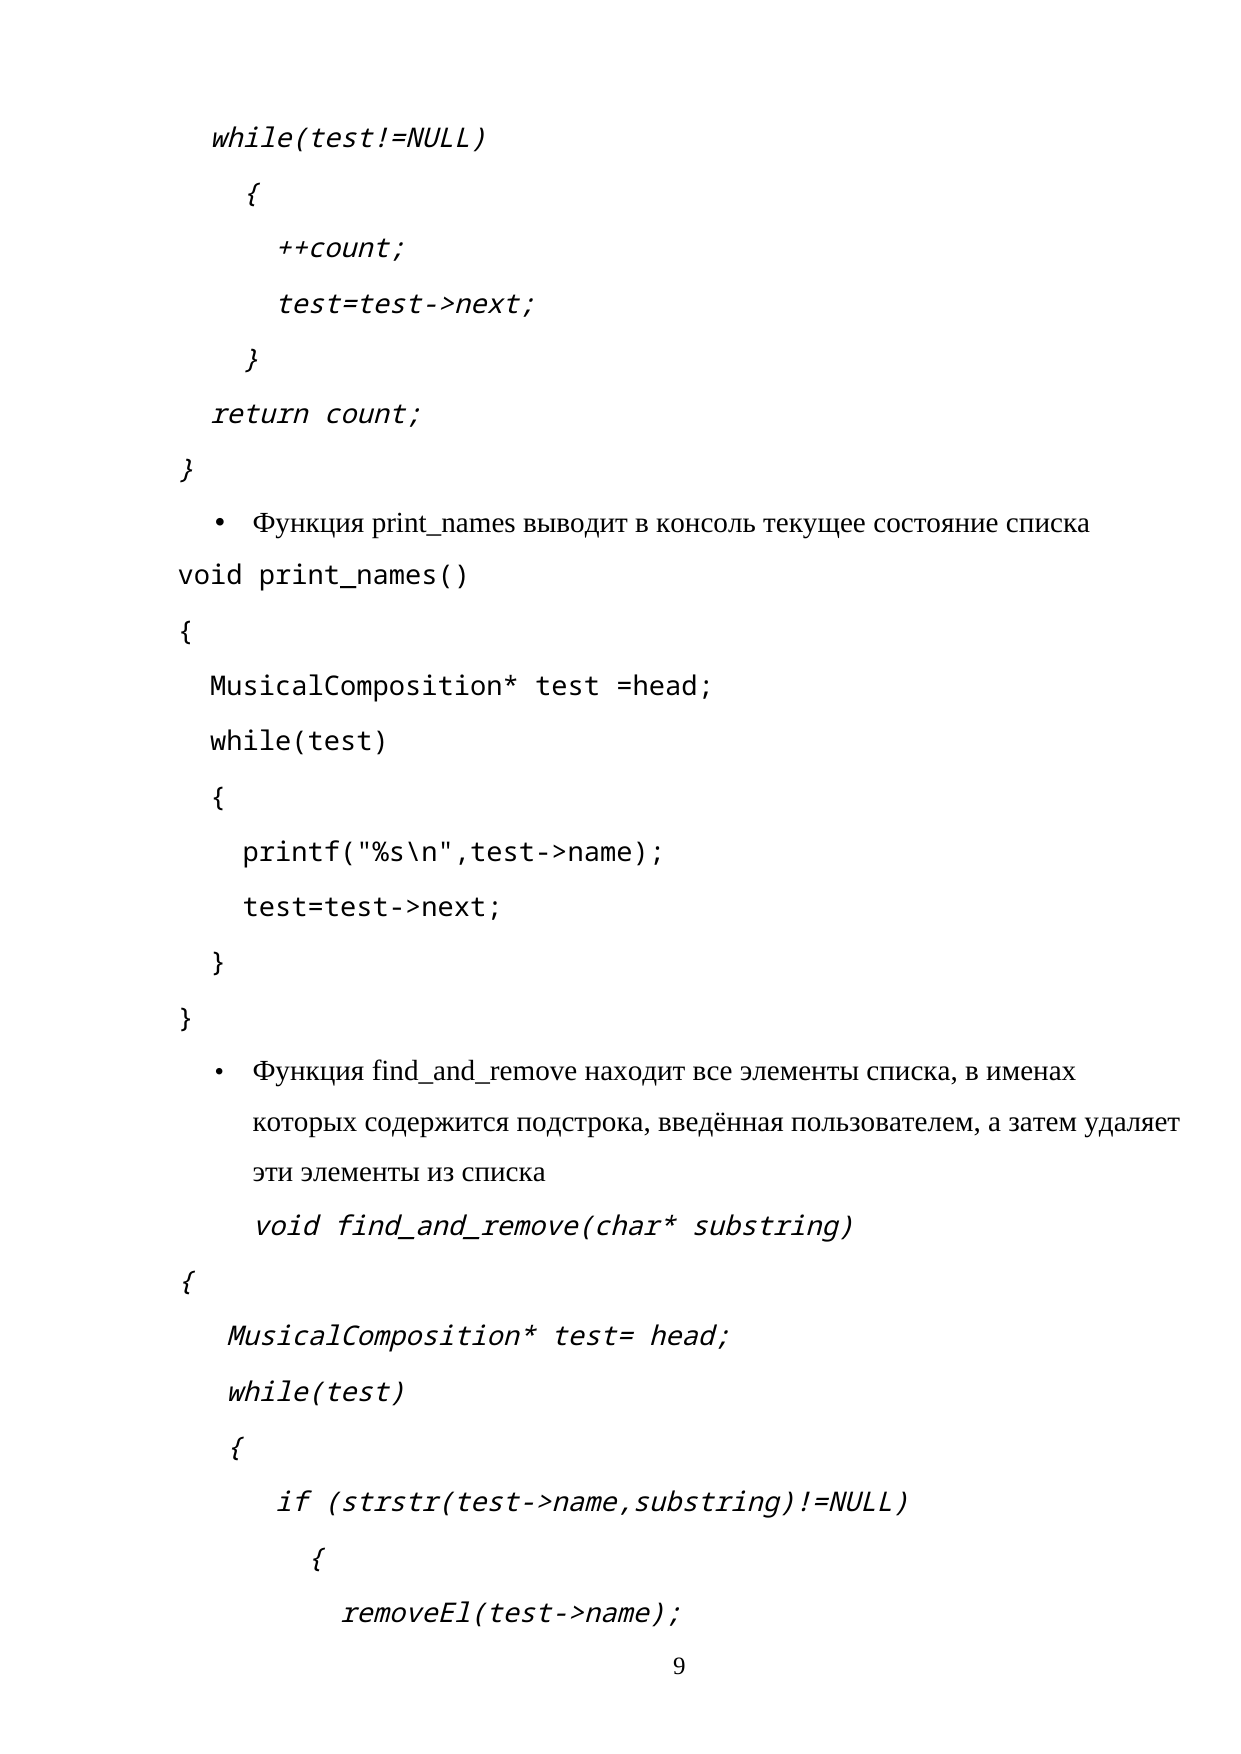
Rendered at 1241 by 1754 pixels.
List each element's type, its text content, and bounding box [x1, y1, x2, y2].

text while(test) [177, 722, 1181, 758]
text MusicalComposition* test =head; [177, 666, 1181, 703]
text { [177, 777, 1181, 814]
text } [177, 998, 1181, 1035]
text void print_names() [177, 556, 1181, 593]
text { [177, 611, 1181, 648]
text { [177, 1538, 1181, 1575]
text { [177, 1427, 1181, 1464]
text while(test!=NULL) [177, 118, 1181, 155]
text printf("%s\n",test->name); [177, 832, 1181, 869]
text if (strstr(test->name,substring)!=NULL) [177, 1483, 1181, 1519]
text } [177, 339, 1181, 376]
list Функция print_names выводит в консоль текущее состояние списка [215, 505, 1181, 539]
text MusicalComposition* test= head; [177, 1317, 1181, 1354]
text test=test->next; [177, 284, 1181, 321]
text return count; [177, 395, 1181, 432]
text } [177, 943, 1181, 980]
text } [177, 450, 1181, 487]
text { [177, 1261, 1181, 1298]
text test=test->next; [177, 888, 1181, 924]
text while(test) [177, 1372, 1181, 1409]
text { [177, 173, 1181, 210]
list Функция find_and_remove находит все элементы списка, в именах которых содержится подстрока, введённая пользователем, а затем удаляет эти элементы из списка void find_and_remove(char* substring) [215, 1053, 1181, 1243]
text removeEl(test->name); [177, 1593, 1181, 1630]
text ++count; [177, 229, 1181, 266]
